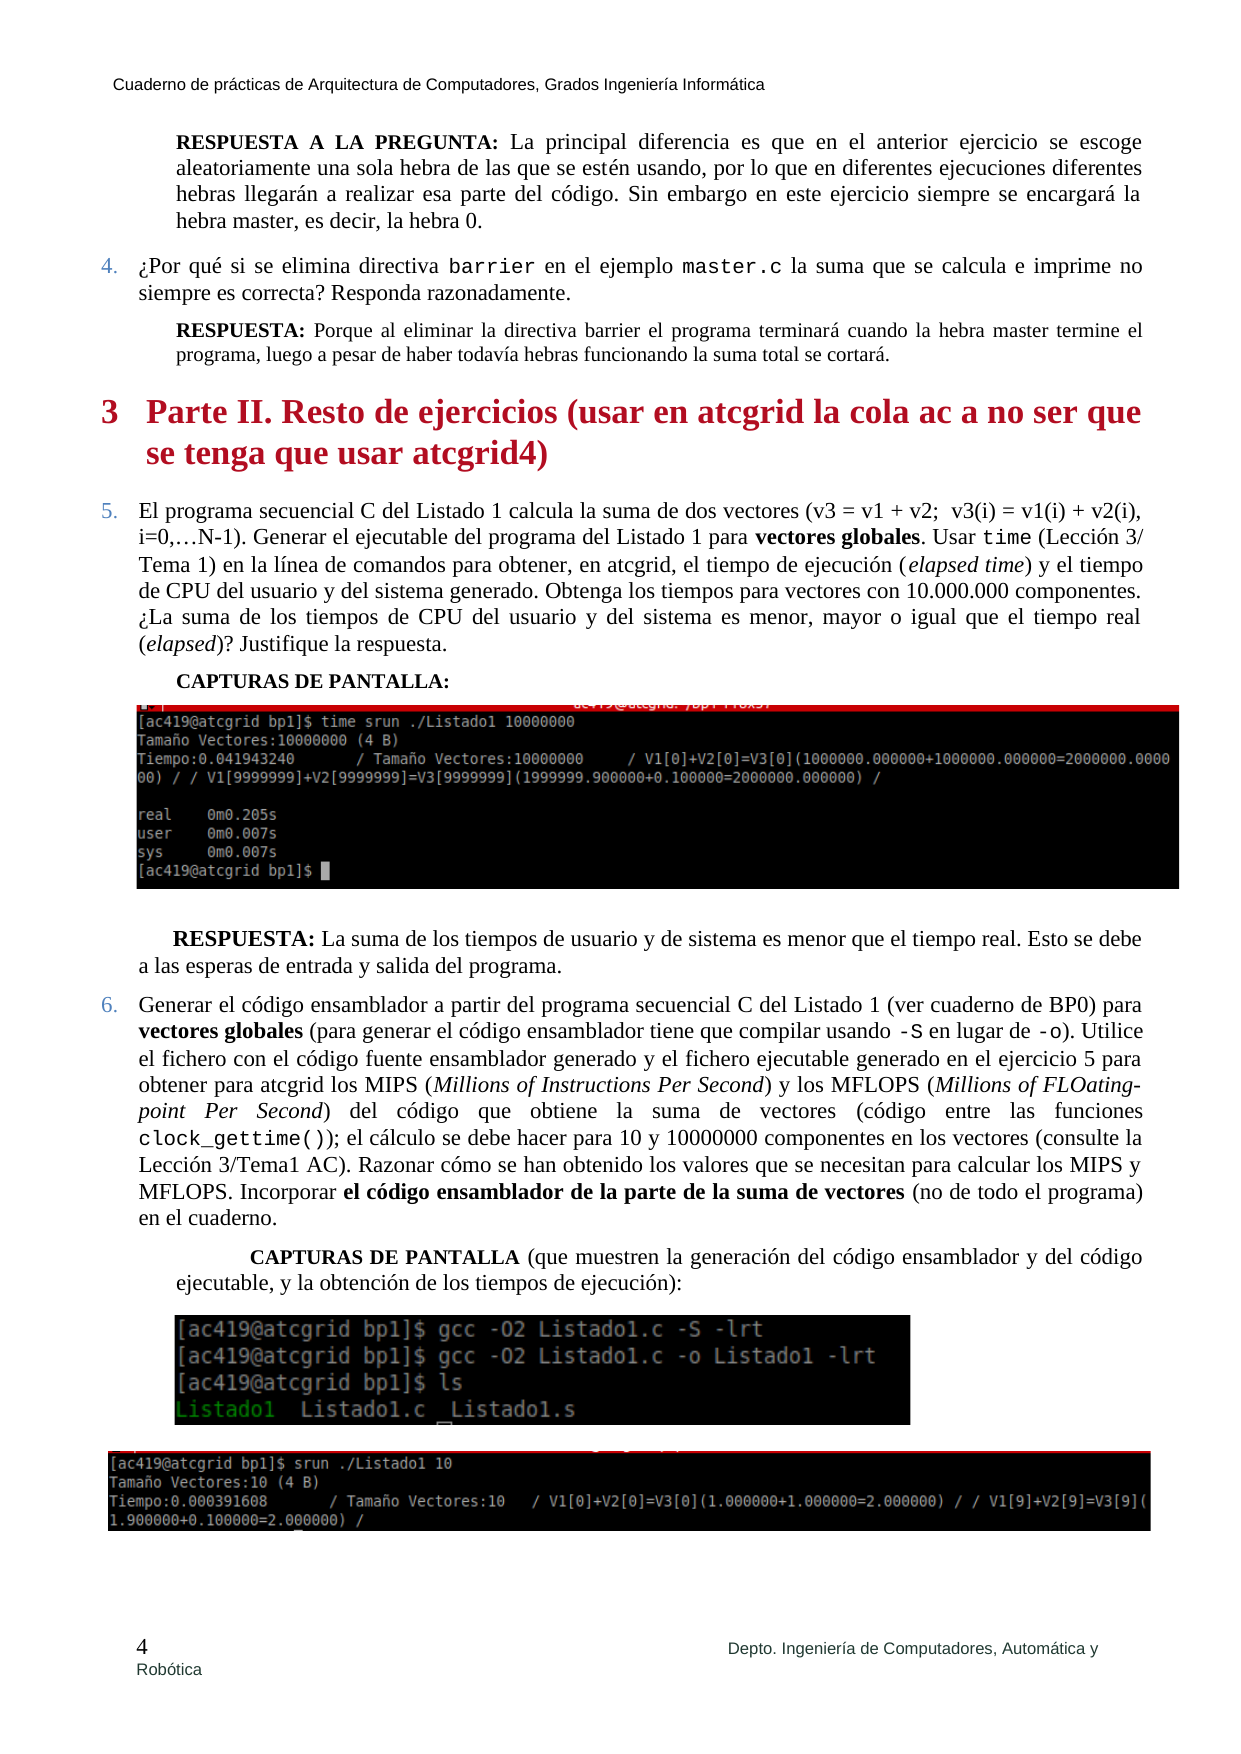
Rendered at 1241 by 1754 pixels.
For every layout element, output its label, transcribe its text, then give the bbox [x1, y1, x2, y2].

picture [136, 705, 1180, 889]
list ¿Por qué si se elimina directiva barrier en el ejemplo master.c la suma que se calcula e imprime no siempre es correcta? Responda razonadamente. [101, 252, 1143, 306]
subtitle Parte II. Resto de ejercicios (usar en atcgrid la cola ac a no ser que se tenga que usar atcgrid4) [101, 391, 1143, 472]
text RESPUESTA: Porque al eliminar la directiva barrier el programa terminará cuando la hebra master termine el programa, luego a pesar de haber todavía hebras funcionando la suma total se cortará. [176, 318, 1143, 366]
list El programa secuencial C del Listado 1 calcula la suma de dos vectores (v3 = v1 + v2; v3(i) = v1(i) + v2(i), i=0,…N-1). Generar el ejecutable del programa del Listado 1 para vectores globales. Usar time (Lección 3/ Tema 1) en la línea de comandos para obtener, en atcgrid, el tiempo de ejecución (elapsed time) y el tiempo de CPU del usuario y del sistema generado. Obtenga los tiempos para vectores con 10.000.000 componentes. ¿La suma de los tiempos de CPU del usuario y del sistema es menor, mayor o igual que el tiempo real (elapsed)? Justifique la respuesta. [101, 497, 1143, 656]
list CAPTURAS DE PANTALLA (que muestren la generación del código ensamblador y del código ejecutable, y la obtención de los tiempos de ejecución): [176, 1243, 1143, 1296]
picture [174, 1315, 911, 1425]
text RESPUESTA A LA PREGUNTA: La principal diferencia es que en el anterior ejercicio se escoge aleatoriamente una sola hebra de las que se estén usando, por lo que en diferentes ejecuciones diferentes hebras llegarán a realizar esa parte del código. Sin embargo en este ejercicio siempre se encargará la hebra master, es decir, la hebra 0. [176, 128, 1143, 233]
list RESPUESTA: La suma de los tiempos de usuario y de sistema es menor que el tiempo real. Esto se debe a las esperas de entrada y salida del programa. [138, 926, 1143, 978]
list Generar el código ensamblador a partir del programa secuencial C del Listado 1 (ver cuaderno de BP0) para vectores globales (para generar el código ensamblador tiene que compilar usando -S en lugar de -o). Utilice el fichero con el código fuente ensamblador generado y el fichero ejecutable generado en el ejercicio 5 para obtener para atcgrid los MIPS (Millions of Instructions Per Second) y los MFLOPS (Millions of FLOating-point Per Second) del código que obtiene la suma de vectores (código entre las funciones clock_gettime()); el cálculo se debe hacer para 10 y 10000000 componentes en los vectores (consulte la Lección 3/Tema1 AC). Razonar cómo se han obtenido los valores que se necesitan para calcular los MIPS y MFLOPS. Incorporar el código ensamblador de la parte de la suma de vectores (no de todo el programa) en el cuaderno. [101, 991, 1143, 1230]
picture [108, 1451, 1151, 1531]
text CAPTURAS DE PANTALLA: [176, 668, 1143, 693]
